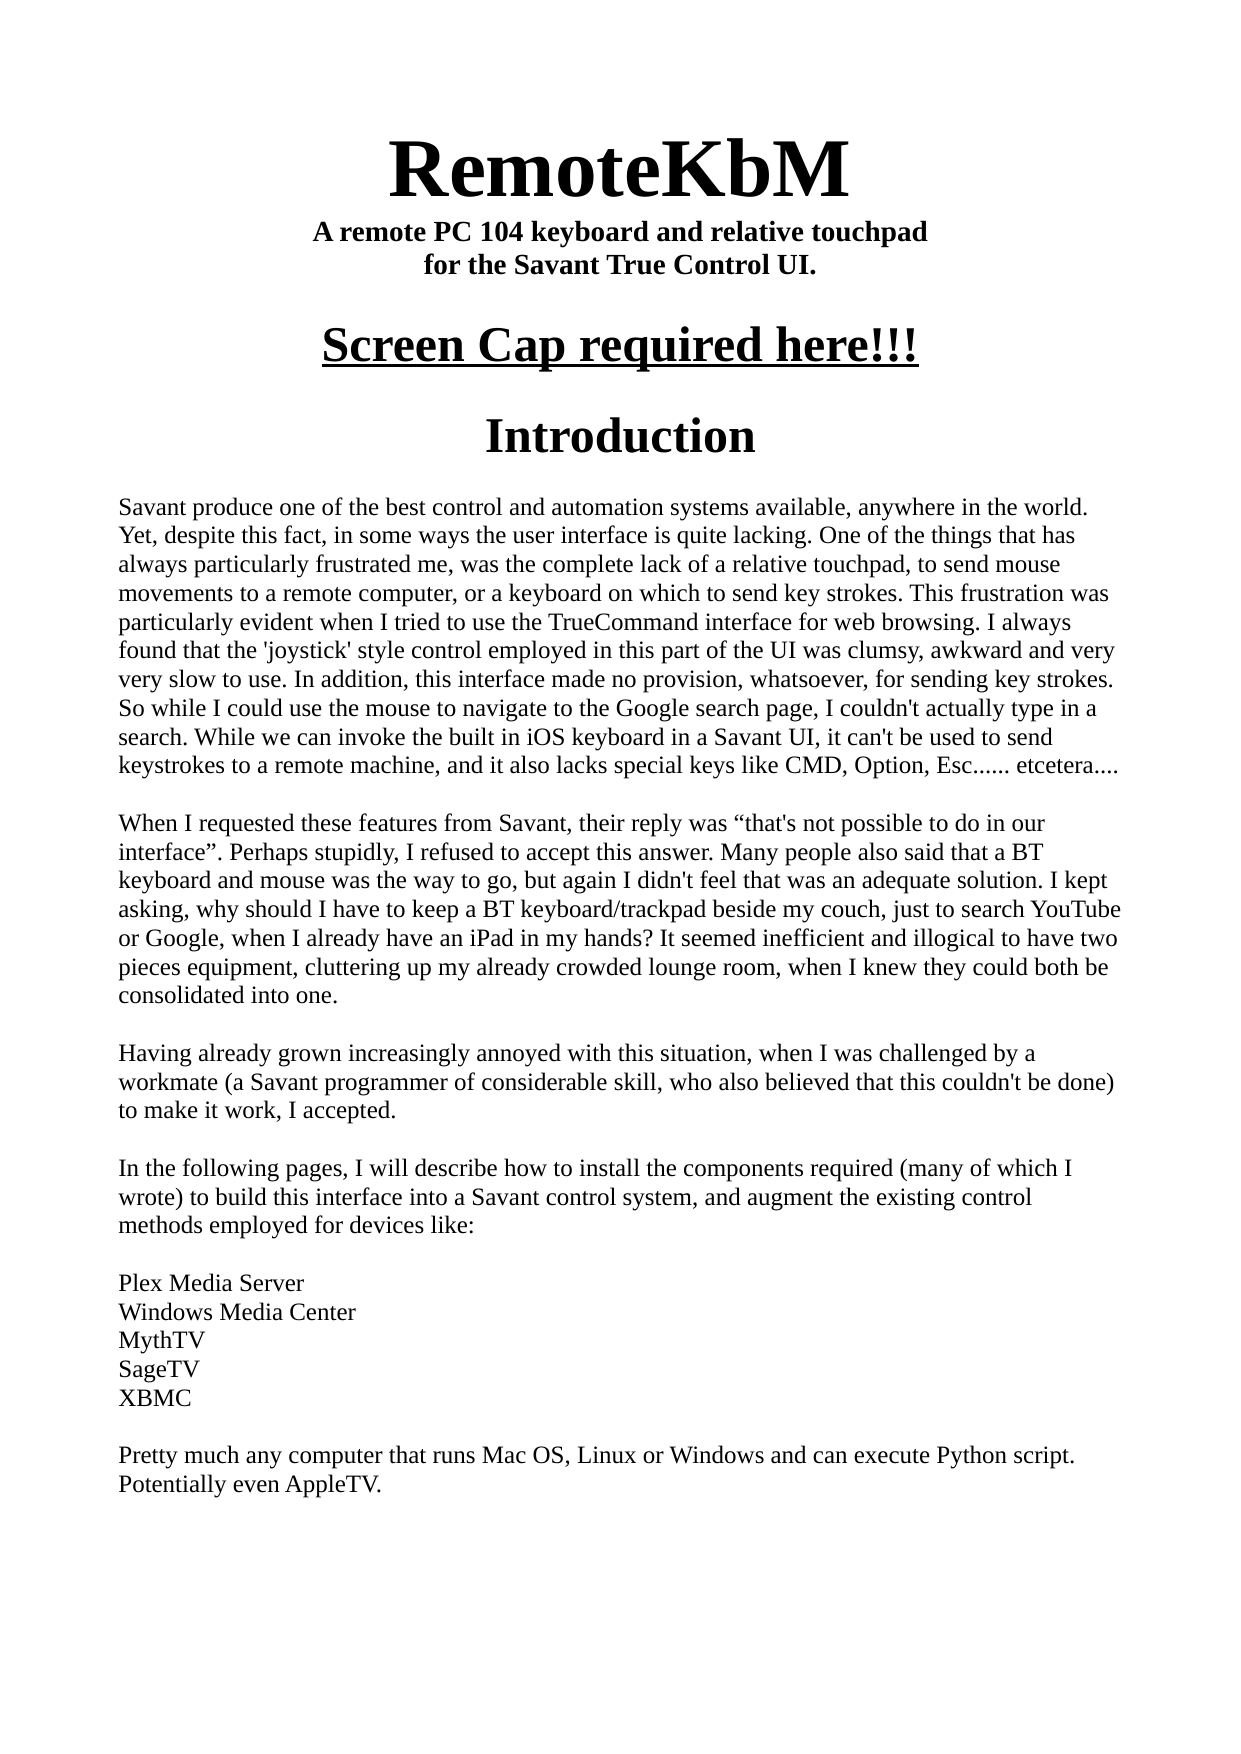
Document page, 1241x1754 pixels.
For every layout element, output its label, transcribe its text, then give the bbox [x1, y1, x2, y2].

text for the Savant True Control UI. [118, 247, 1122, 281]
text XBMC [118, 1383, 1122, 1412]
text Plex Media Server [118, 1268, 1122, 1297]
text Introduction [118, 406, 1122, 463]
text In the following pages, I will describe how to install the components required (many of which I wrote) to build this interface into a Savant control system, and augment the existing control methods employed for devices like: [118, 1153, 1122, 1239]
text RemoteKbM [118, 118, 1122, 214]
text A remote PC 104 keyboard and relative touchpad [118, 214, 1122, 247]
text When I requested these features from Savant, their reply was “that's not possible to do in our interface”. Perhaps stupidly, I refused to accept this answer. Many people also said that a BT keyboard and mouse was the way to go, but again I didn't feel that was an adequate solution. I kept asking, why should I have to keep a BT keyboard/trackpad beside my couch, just to search YouTube or Google, when I already have an iPad in my hands? It seemed inefficient and illogical to have two pieces equipment, cluttering up my already crowded lounge room, when I knew they could both be consolidated into one. [118, 808, 1122, 1009]
text Windows Media Center [118, 1297, 1122, 1326]
text Having already grown increasingly annoyed with this situation, when I was challenged by a workmate (a Savant programmer of considerable skill, who also believed that this couldn't be done) to make it work, I accepted. [118, 1038, 1122, 1124]
text Savant produce one of the best control and automation systems available, anywhere in the world. Yet, despite this fact, in some ways the user interface is quite lacking. One of the things that has always particularly frustrated me, was the complete lack of a relative touchpad, to send mouse movements to a remote computer, or a keyboard on which to send key strokes. This frustration was particularly evident when I tried to use the TrueCommand interface for web browsing. I always found that the 'joystick' style control employed in this part of the UI was clumsy, awkward and very very slow to use. In addition, this interface made no provision, whatsoever, for sending key strokes. So while I could use the mouse to navigate to the Google search page, I couldn't actually type in a search. While we can invoke the built in iOS keyboard in a Savant UI, it can't be used to send keystrokes to a remote machine, and it also lacks special keys like CMD, Option, Esc...... etcetera.... [118, 492, 1122, 779]
text MythTV [118, 1326, 1122, 1354]
text SageTV [118, 1354, 1122, 1383]
text Screen Cap required here!!! [118, 314, 1122, 372]
text Pretty much any computer that runs Mac OS, Linux or Windows and can execute Python script. Potentially even AppleTV. [118, 1441, 1122, 1498]
